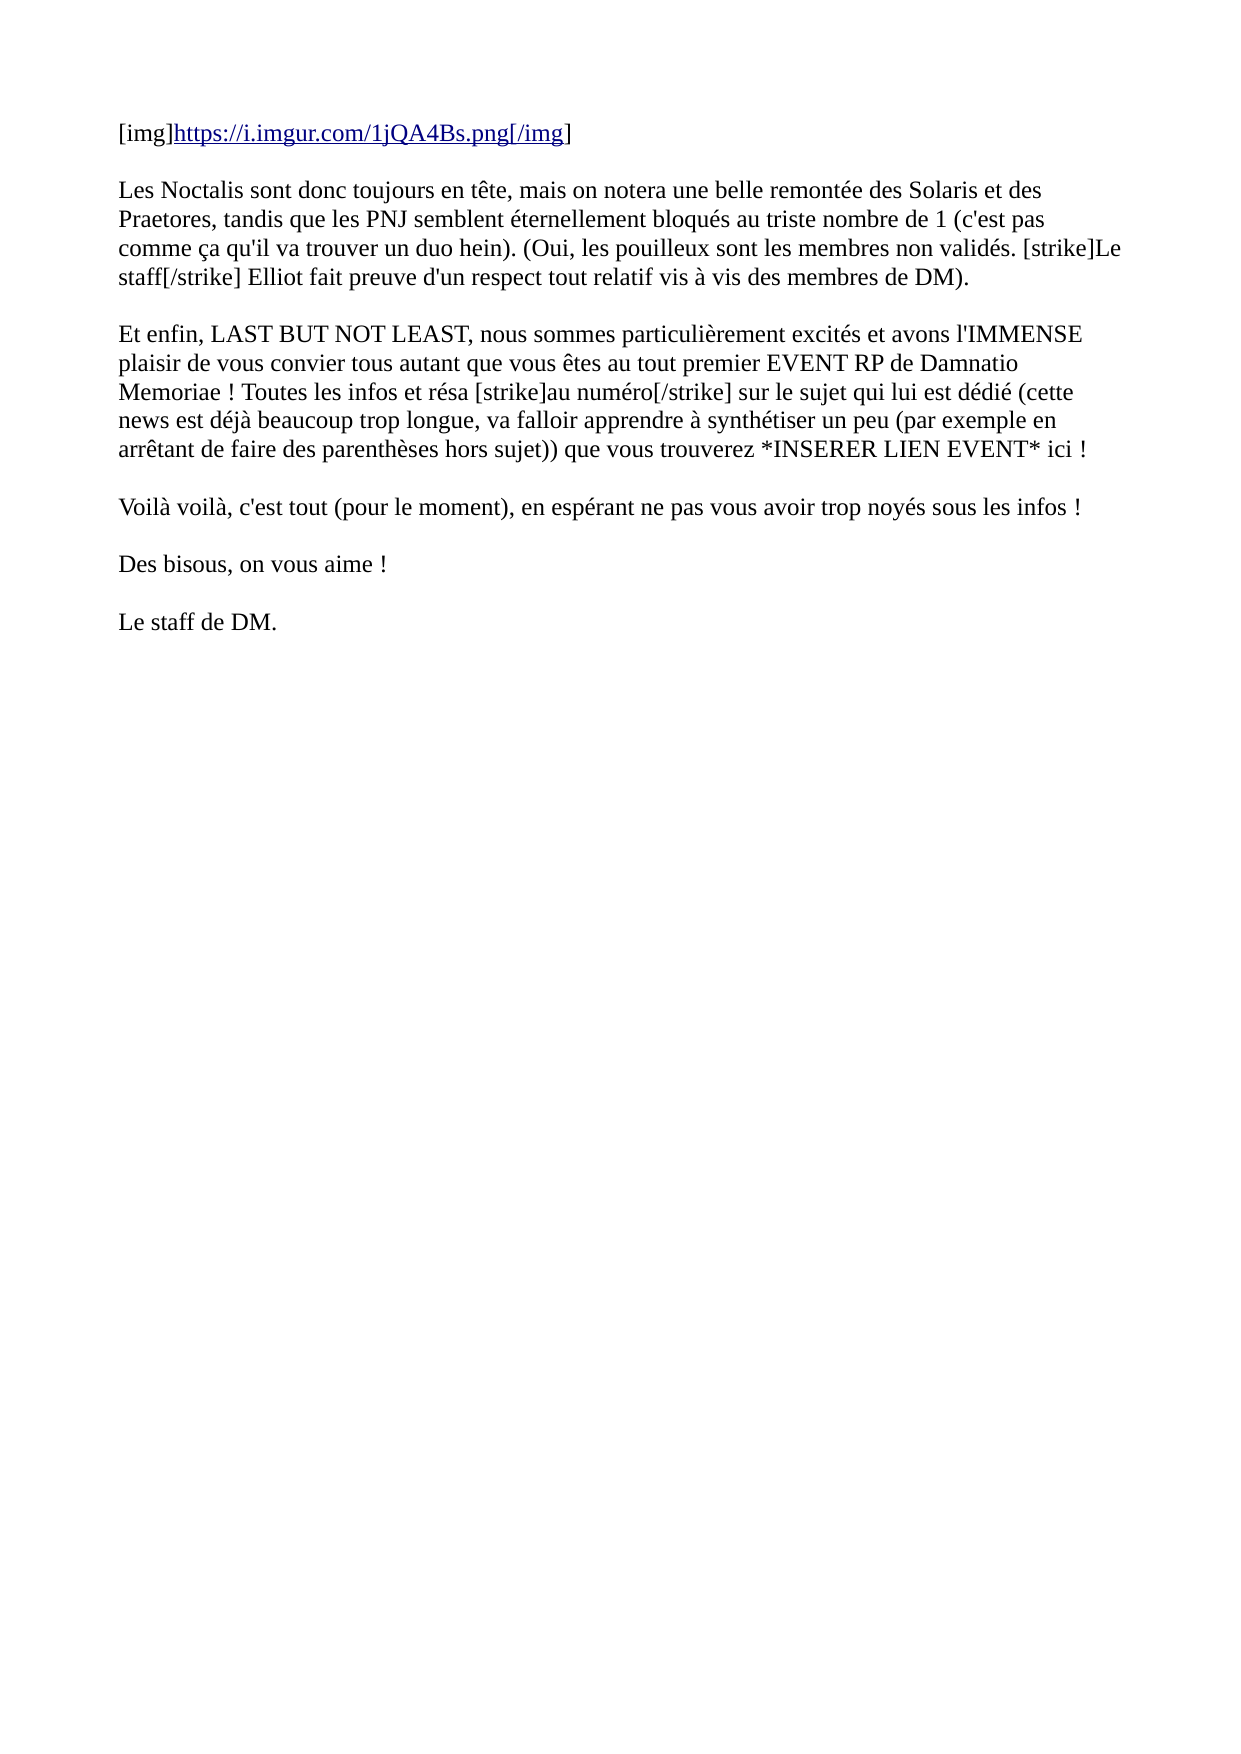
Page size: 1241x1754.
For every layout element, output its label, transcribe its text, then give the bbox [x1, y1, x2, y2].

text Et enfin, LAST BUT NOT LEAST, nous sommes particulièrement excités et avons l'IMMENSE plaisir de vous convier tous autant que vous êtes au tout premier EVENT RP de Damnatio Memoriae ! Toutes les infos et résa [strike]au numéro[/strike] sur le sujet qui lui est dédié (cette news est déjà beaucoup trop longue, va falloir apprendre à synthétiser un peu (par exemple en arrêtant de faire des parenthèses hors sujet)) que vous trouverez *INSERER LIEN EVENT* ici ! [118, 319, 1122, 463]
text Les Noctalis sont donc toujours en tête, mais on notera une belle remontée des Solaris et des Praetores, tandis que les PNJ semblent éternellement bloqués au triste nombre de 1 (c'est pas comme ça qu'il va trouver un duo hein). (Oui, les pouilleux sont les membres non validés. [strike]Le staff[/strike] Elliot fait preuve d'un respect tout relatif vis à vis des membres de DM). [118, 176, 1122, 291]
text [img]https://i.imgur.com/1jQA4Bs.png[/img] [118, 118, 1122, 147]
text Des bisous, on vous aime ! [118, 549, 1122, 578]
text Voilà voilà, c'est tout (pour le moment), en espérant ne pas vous avoir trop noyés sous les infos ! [118, 492, 1122, 521]
text Le staff de DM. [118, 607, 1122, 636]
